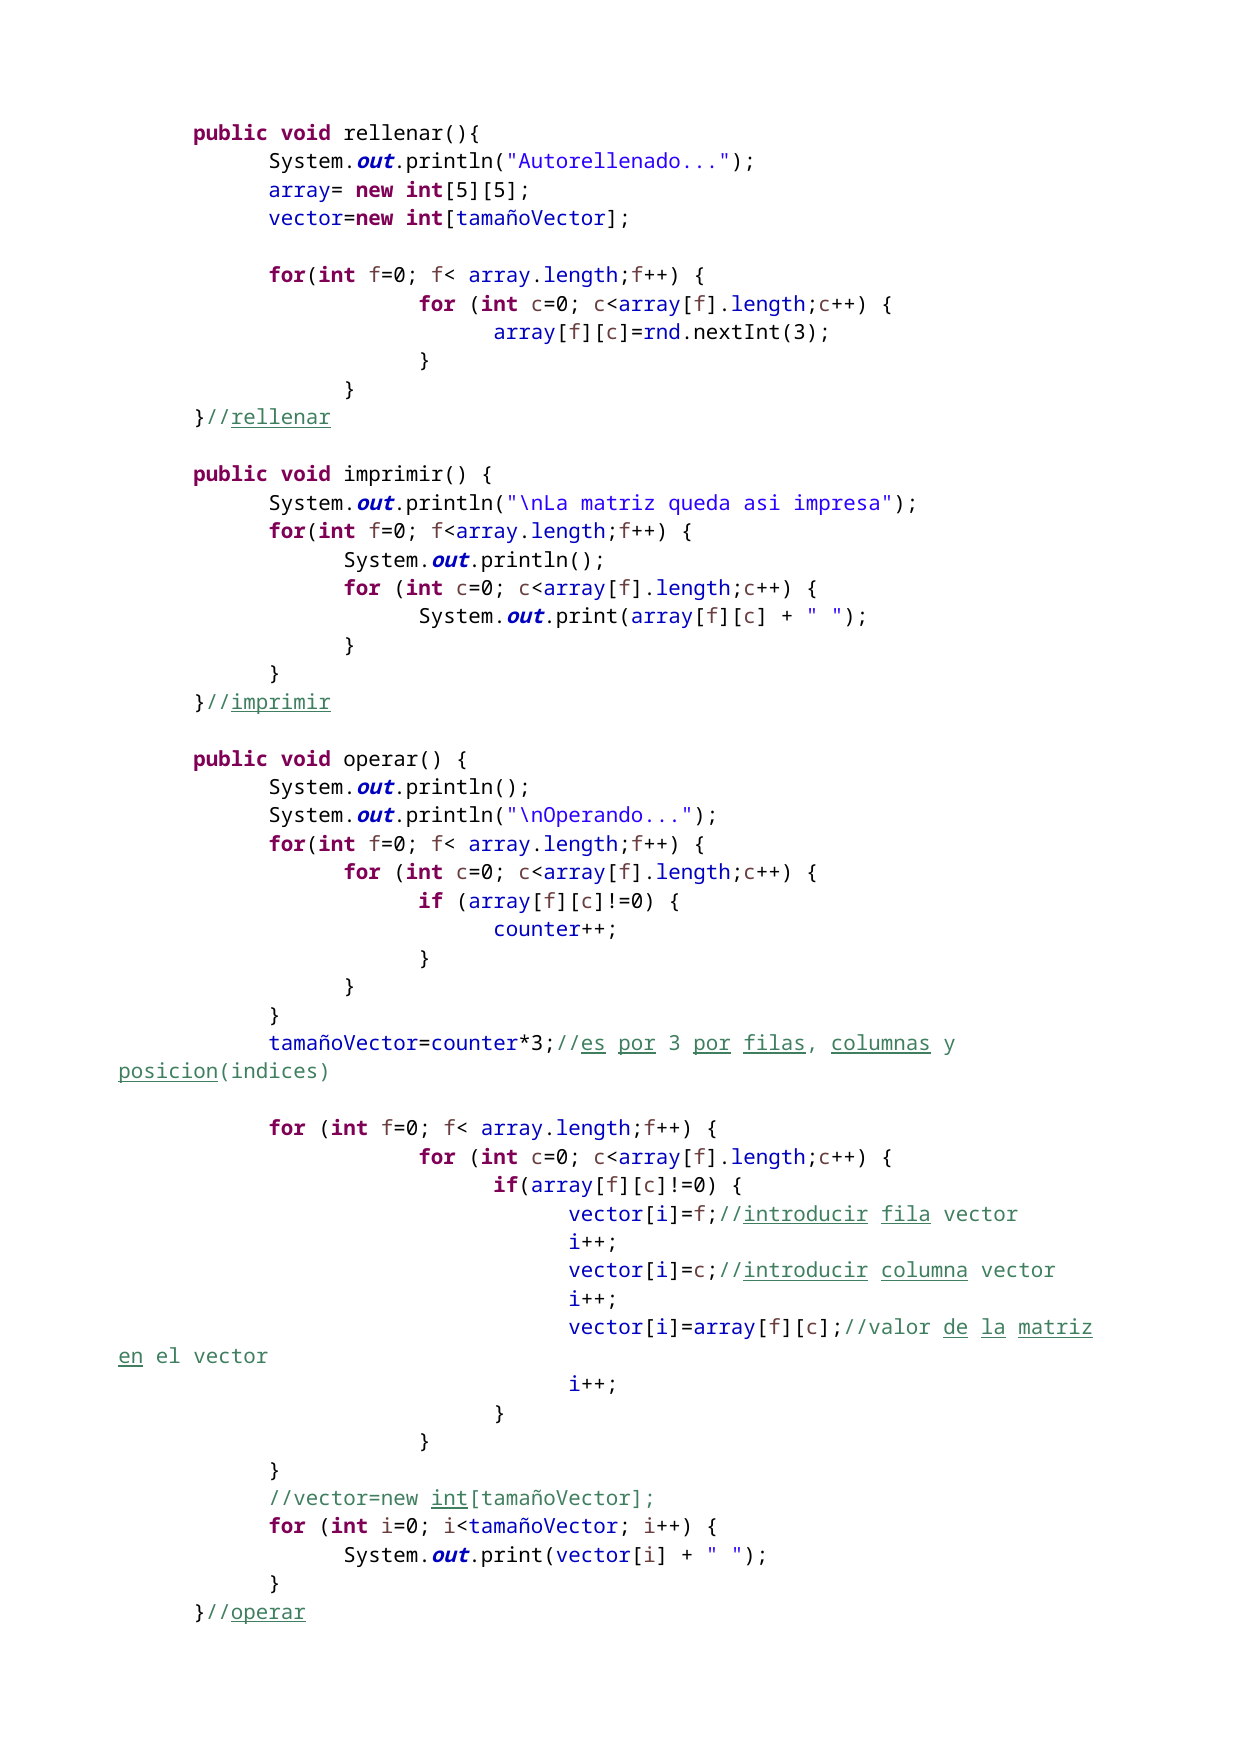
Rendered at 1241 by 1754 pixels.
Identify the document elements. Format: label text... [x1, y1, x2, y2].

text tamañoVector=counter*3;//es por 3 por filas, columnas y posicion(indices) [118, 1028, 1122, 1085]
text } [118, 1426, 1122, 1455]
text array= new int[5][5]; [118, 175, 1122, 203]
text if (array[f][c]!=0) { [118, 886, 1122, 914]
text for(int f=0; f< array.length;f++) { [118, 260, 1122, 289]
text vector[i]=c;//introducir columna vector [118, 1256, 1122, 1284]
text } [118, 374, 1122, 402]
text }//rellenar [118, 402, 1122, 431]
text System.out.println(); [118, 772, 1122, 801]
text for (int c=0; c<array[f].length;c++) { [118, 857, 1122, 886]
text }//operar [118, 1597, 1122, 1625]
text for (int i=0; i<tamañoVector; i++) { [118, 1512, 1122, 1540]
text for (int c=0; c<array[f].length;c++) { [118, 1142, 1122, 1170]
text for (int f=0; f< array.length;f++) { [118, 1113, 1122, 1142]
text System.out.println("Autorellenado..."); [118, 147, 1122, 175]
text System.out.println("\nOperando..."); [118, 801, 1122, 829]
text for(int f=0; f<array.length;f++) { [118, 516, 1122, 545]
text vector[i]=array[f][c];//valor de la matriz en el vector [118, 1312, 1122, 1369]
text System.out.print(vector[i] + " "); [118, 1540, 1122, 1568]
text i++; [118, 1369, 1122, 1398]
text } [118, 971, 1122, 1000]
text public void rellenar(){ [118, 118, 1122, 147]
text //vector=new int[tamañoVector]; [118, 1483, 1122, 1512]
text } [118, 943, 1122, 971]
text } [118, 658, 1122, 687]
text for (int c=0; c<array[f].length;c++) { [118, 573, 1122, 602]
text System.out.println(); [118, 545, 1122, 573]
text } [118, 630, 1122, 658]
text public void imprimir() { [118, 459, 1122, 488]
text } [118, 1568, 1122, 1597]
text System.out.println("\nLa matriz queda asi impresa"); [118, 488, 1122, 516]
text } [118, 1000, 1122, 1028]
text vector[i]=f;//introducir fila vector [118, 1199, 1122, 1227]
text if(array[f][c]!=0) { [118, 1170, 1122, 1199]
text } [118, 346, 1122, 374]
text i++; [118, 1227, 1122, 1256]
text for (int c=0; c<array[f].length;c++) { [118, 289, 1122, 317]
text array[f][c]=rnd.nextInt(3); [118, 317, 1122, 346]
text counter++; [118, 914, 1122, 943]
text public void operar() { [118, 744, 1122, 772]
text } [118, 1398, 1122, 1426]
text i++; [118, 1284, 1122, 1312]
text System.out.print(array[f][c] + " "); [118, 602, 1122, 630]
text for(int f=0; f< array.length;f++) { [118, 829, 1122, 857]
text vector=new int[tamañoVector]; [118, 203, 1122, 232]
text } [118, 1455, 1122, 1483]
text }//imprimir [118, 687, 1122, 715]
